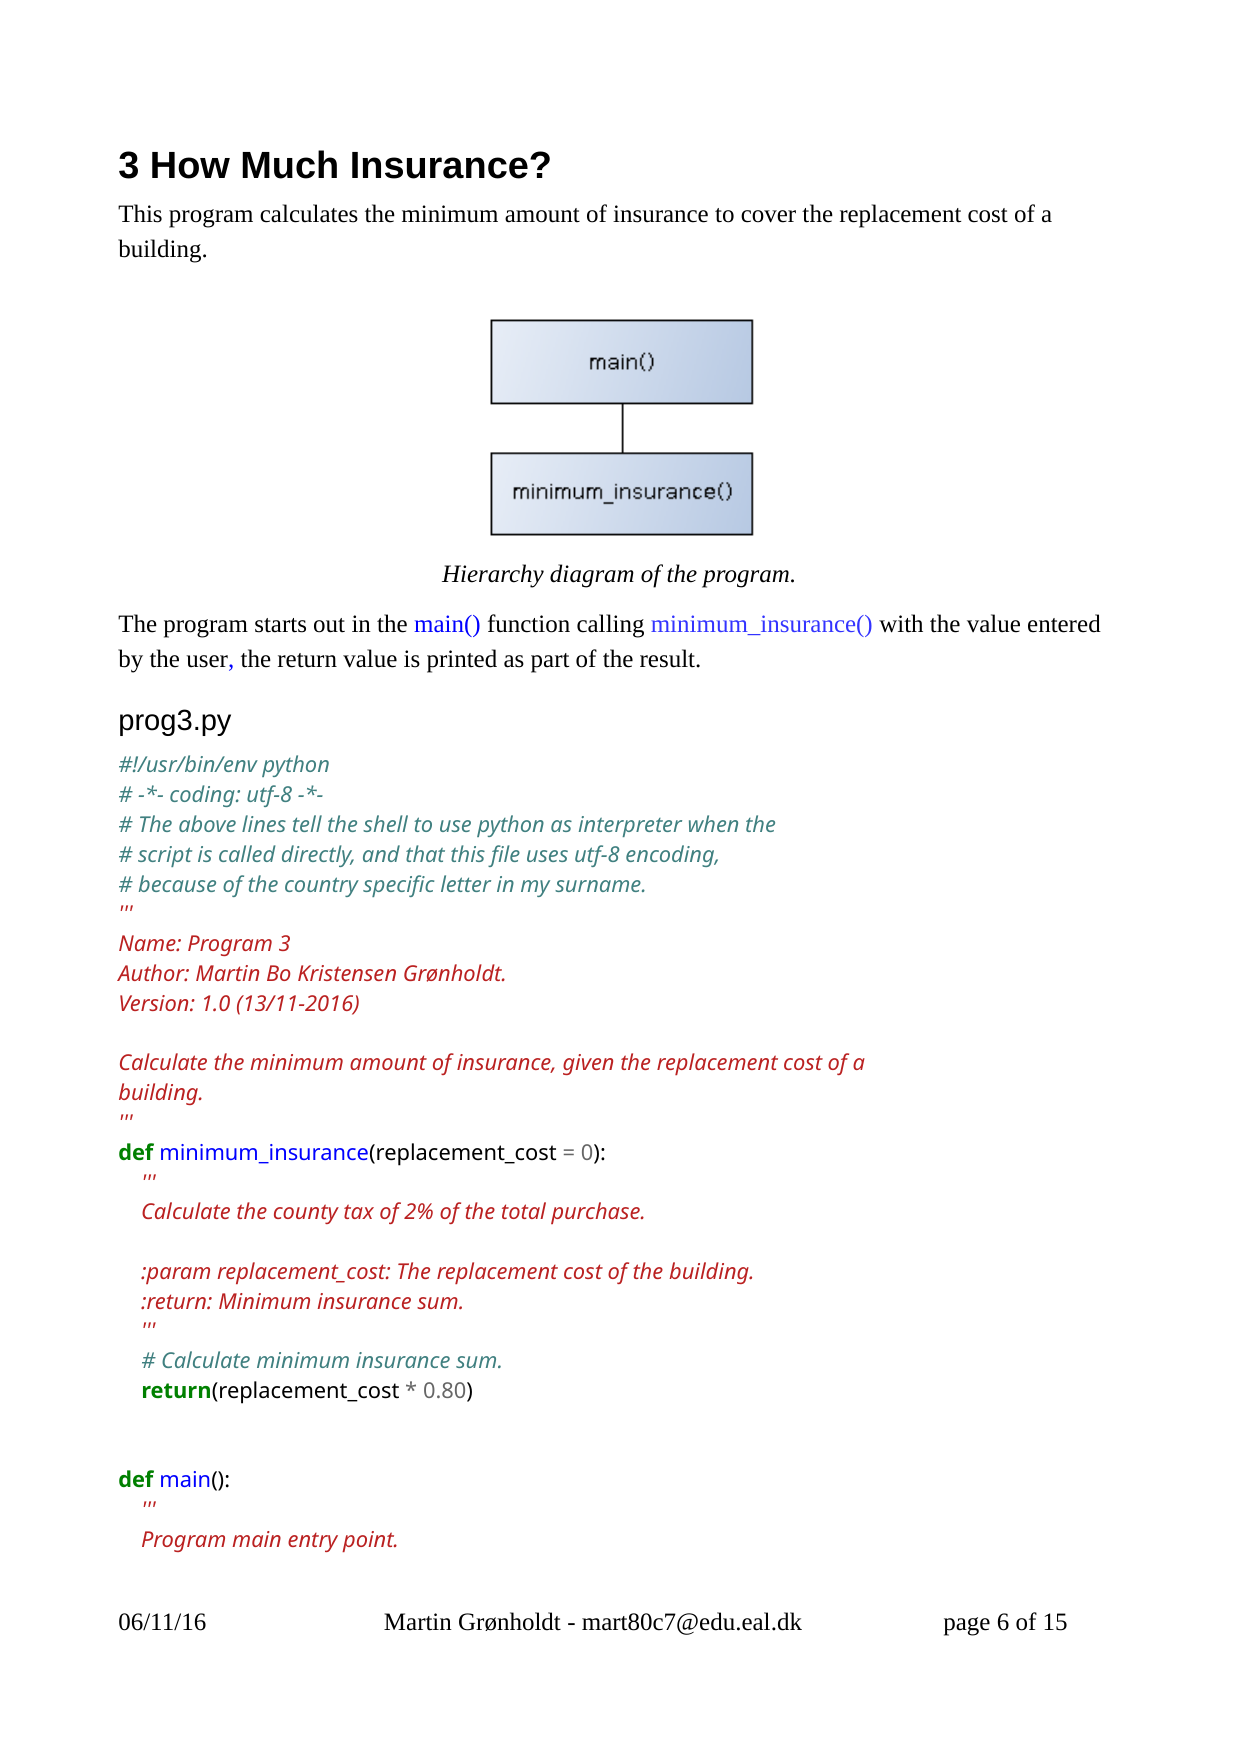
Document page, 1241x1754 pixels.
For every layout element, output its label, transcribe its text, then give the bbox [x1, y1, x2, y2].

text ''' [118, 898, 1122, 928]
text # The above lines tell the shell to use python as interpreter when the [118, 809, 1122, 839]
text # -*- coding: utf-8 -*- [118, 779, 1122, 809]
text def main(): [118, 1464, 1122, 1494]
text #!/usr/bin/env python [118, 749, 1122, 779]
subtitle 3 How Much Insurance? [118, 143, 1122, 187]
text # script is called directly, and that this file uses utf-8 encoding, [118, 839, 1122, 868]
text Hierarchy diagram of the program. [393, 295, 847, 587]
text return(replacement_cost * 0.80) [118, 1375, 1122, 1405]
text Name: Program 3 [118, 928, 1122, 958]
text This program calculates the minimum amount of insurance to cover the replacement cost of a building. [118, 199, 1122, 262]
text Program main entry point. [118, 1524, 1122, 1554]
text The program starts out in the main() function calling minimum_insurance() with the value entered by the user, the return value is printed as part of the result. [118, 283, 1122, 673]
text def minimum_insurance(replacement_cost = 0): [118, 1137, 1122, 1166]
text :return: Minimum insurance sum. [118, 1286, 1122, 1315]
text ''' [118, 1494, 1122, 1524]
subtitle prog3.py [118, 703, 1122, 737]
text Calculate the county tax of 2% of the total purchase. [118, 1196, 1122, 1226]
text ''' [118, 1315, 1122, 1345]
text building. [118, 1077, 1122, 1107]
text Calculate the minimum amount of insurance, given the replacement cost of a [118, 1047, 1122, 1077]
text Version: 1.0 (13/11-2016) [118, 988, 1122, 1017]
text # Calculate minimum insurance sum. [118, 1345, 1122, 1375]
text Author: Martin Bo Kristensen Grønholdt. [118, 958, 1122, 988]
text # because of the country specific letter in my surname. [118, 868, 1122, 898]
picture [466, 295, 775, 559]
text ''' [118, 1166, 1122, 1196]
text :param replacement_cost: The replacement cost of the building. [118, 1256, 1122, 1286]
text ''' [118, 1107, 1122, 1137]
